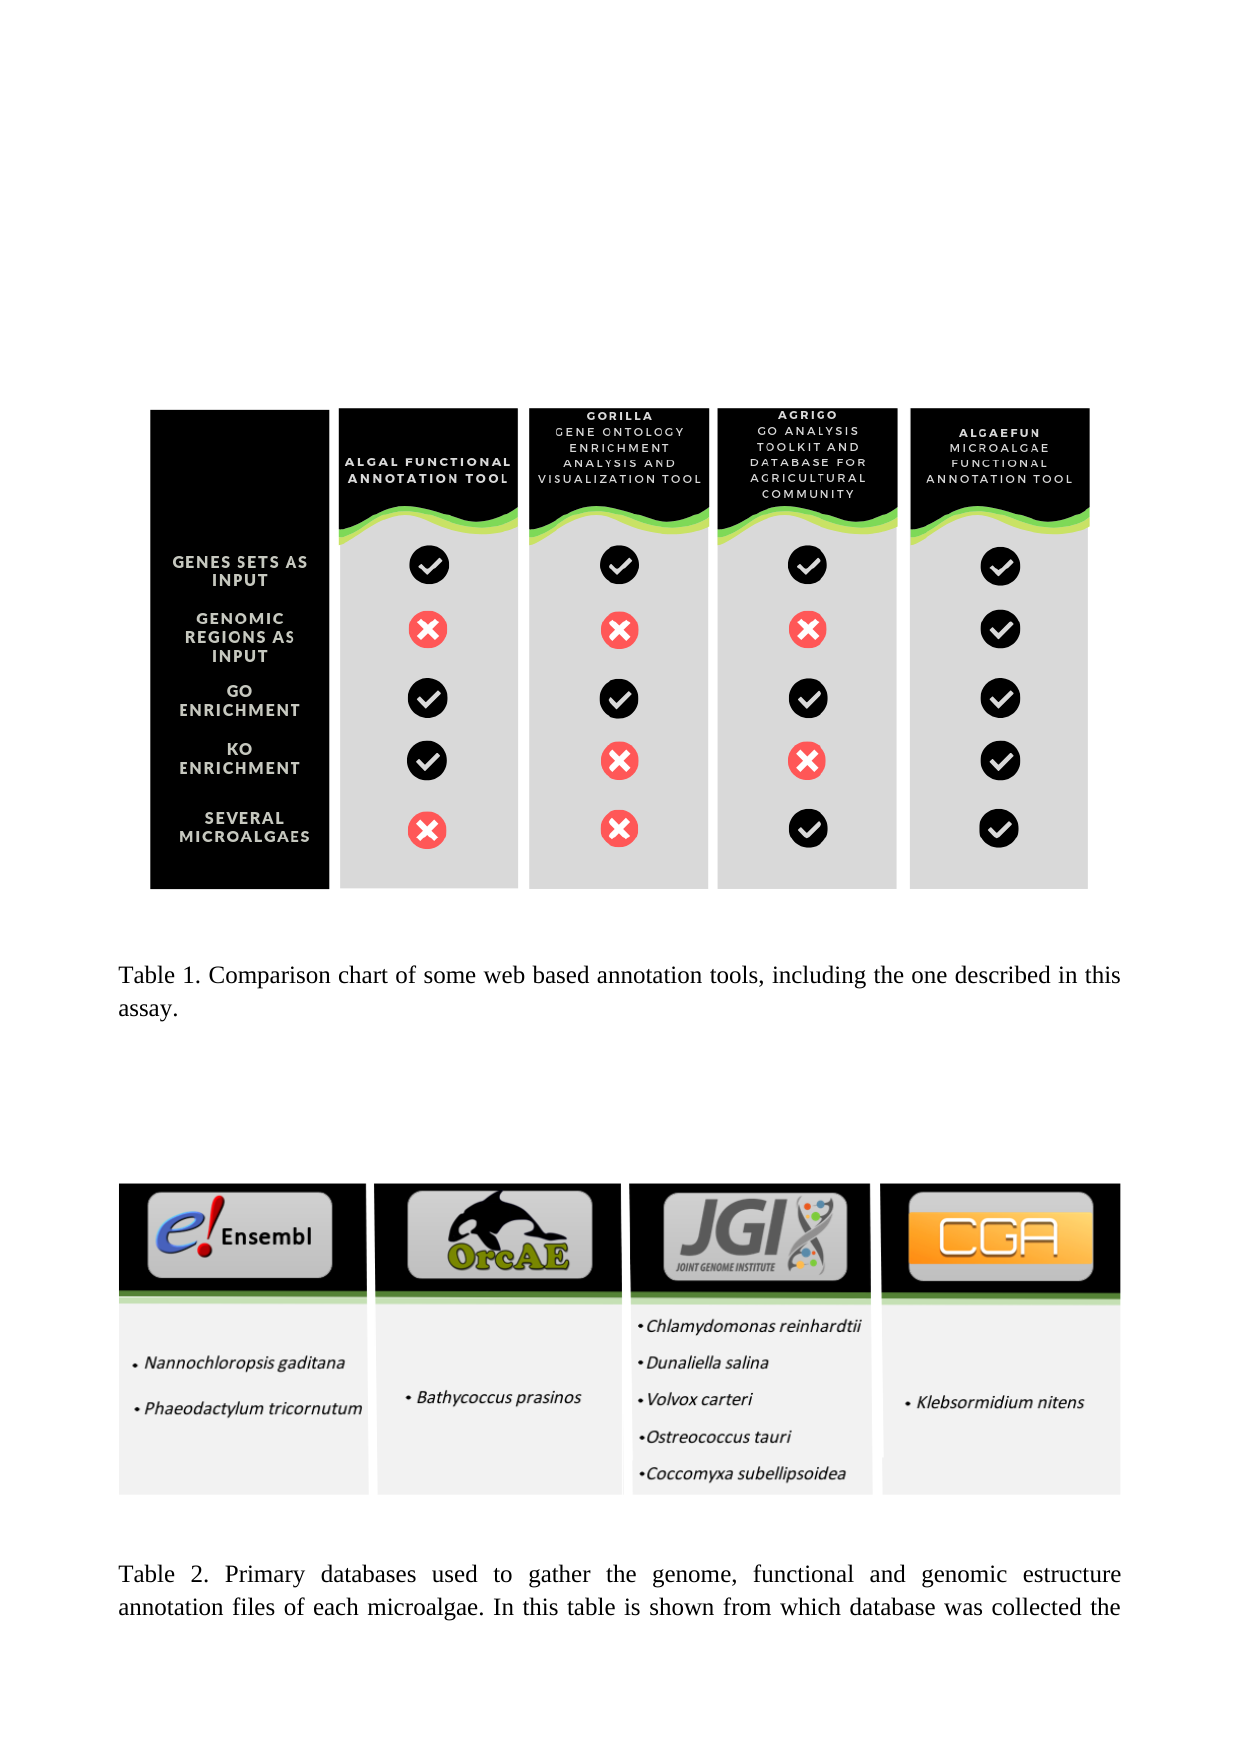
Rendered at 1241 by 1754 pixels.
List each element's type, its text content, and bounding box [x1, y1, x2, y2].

picture [133, 393, 1117, 903]
text Table 1. Comparison chart of some web based annotation tools, including the one described in this assay. [118, 960, 1122, 1022]
picture [217, 1178, 1121, 1501]
text Table 2. Primary databases used to gather the genome, functional and genomic estructure annotation files of each microalgae. In this table is shown from which database was collected the [118, 1559, 1122, 1621]
